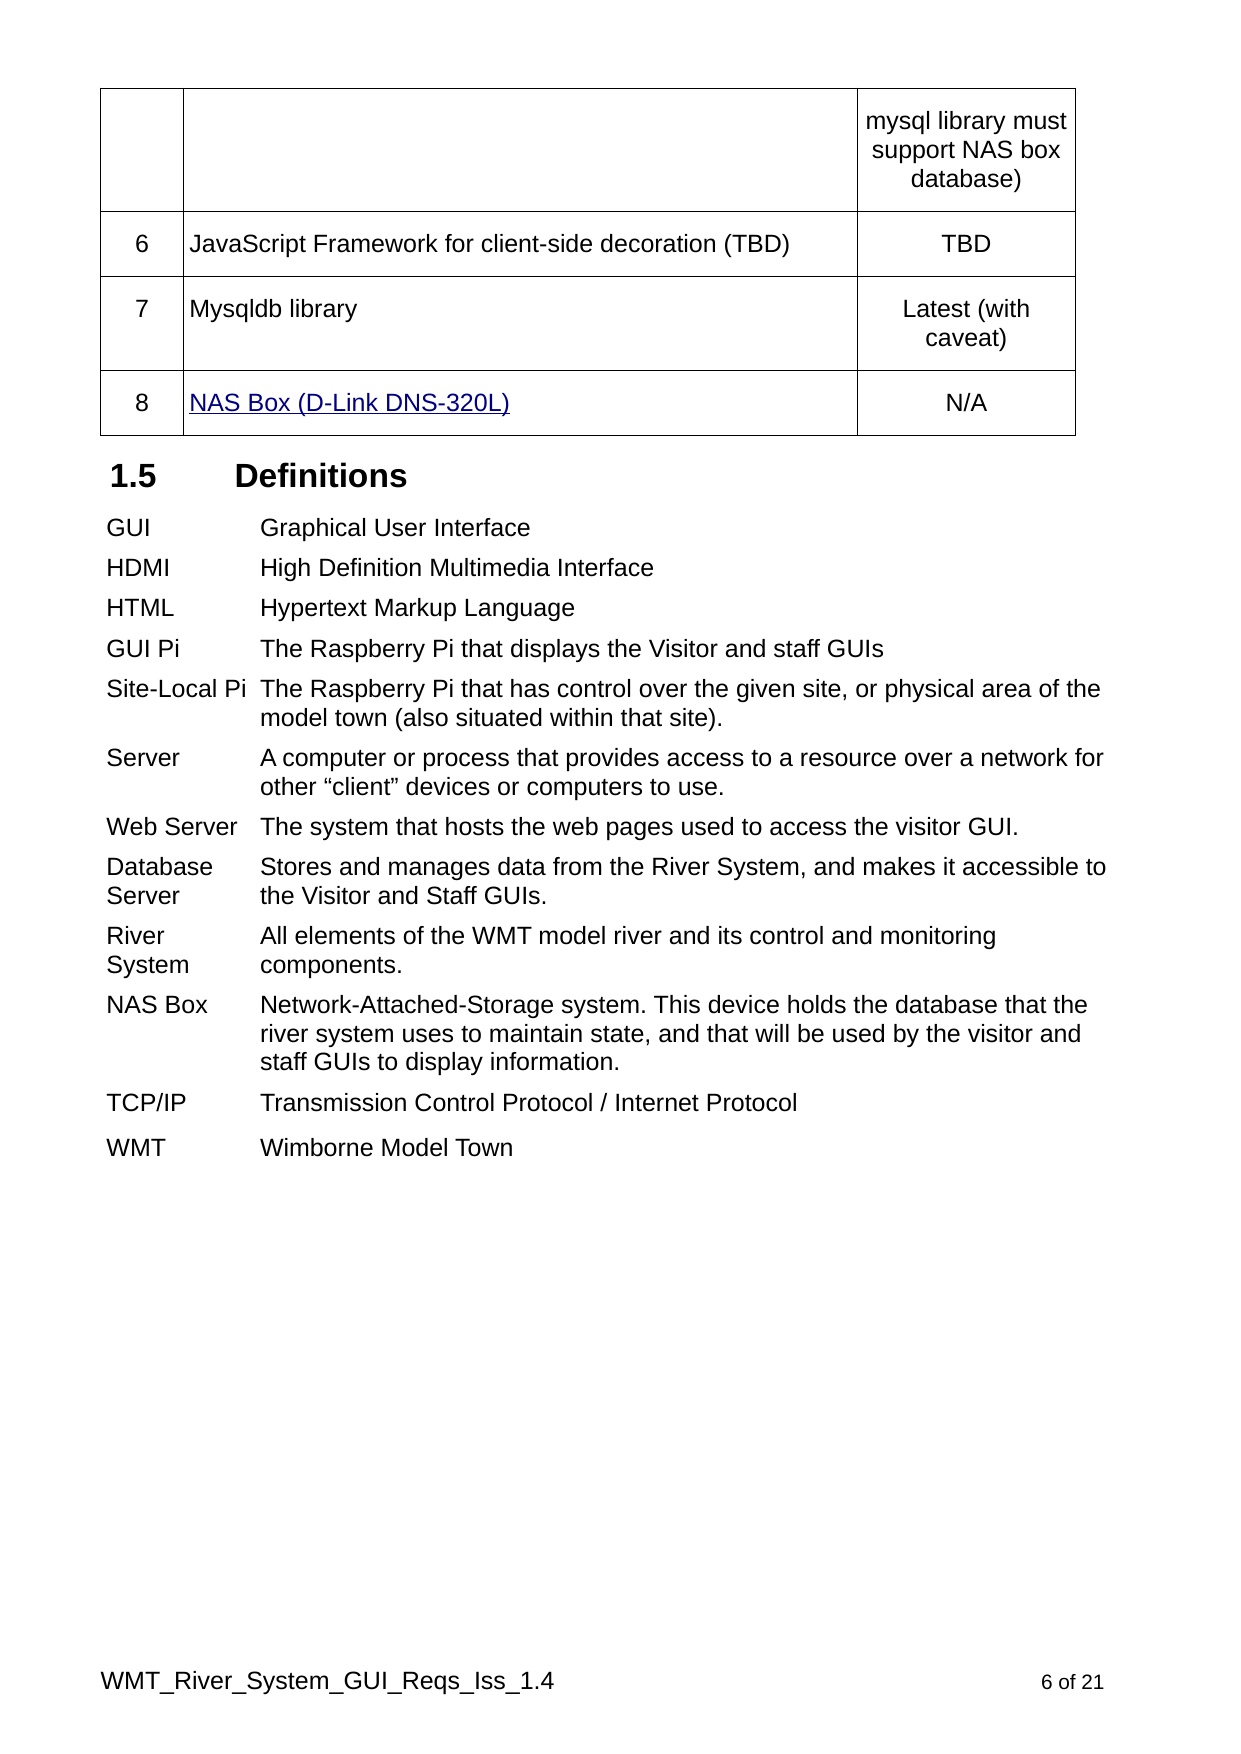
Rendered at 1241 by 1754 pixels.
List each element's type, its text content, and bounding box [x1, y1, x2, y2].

table_cell Stores and manages data from the River System, and makes it accessible to the Visitor and Staff GUIs. [254, 846, 1140, 915]
table_cell River System [100, 915, 254, 984]
table_cell mysql library must support NAS box database) [858, 89, 1075, 211]
table_cell A computer or process that provides access to a resource over a network for other “client” devices or computers to use. [254, 737, 1140, 806]
table_cell N/A [858, 371, 1075, 435]
table_cell Hypertext Markup Language [254, 588, 1140, 628]
table_cell HTML [100, 588, 254, 628]
table_cell TCP/IP [100, 1082, 254, 1127]
table_cell Latest (with caveat) [858, 277, 1075, 370]
table_cell [101, 89, 183, 211]
table_cell Site-Local Pi [100, 668, 254, 737]
table_cell Web Server [100, 806, 254, 846]
table_cell Transmission Control Protocol / Internet Protocol [254, 1082, 1140, 1127]
table_cell Network-Attached-Storage system. This device holds the database that the river system uses to maintain state, and that will be used by the visitor and staff GUIs to display information. [254, 984, 1140, 1082]
table_cell JavaScript Framework for client-side decoration (TBD) [184, 212, 857, 276]
table_cell Server [100, 737, 254, 806]
table_cell NAS Box [100, 984, 254, 1082]
table_cell HDMI [100, 548, 254, 588]
table_cell [184, 89, 857, 211]
table_cell The Raspberry Pi that displays the Visitor and staff GUIs [254, 628, 1140, 668]
table_header GUI [100, 507, 254, 547]
table_cell Mysqldb library [184, 277, 857, 370]
table_cell 8 [101, 371, 183, 435]
table_header Graphical User Interface [254, 507, 1140, 547]
table_cell The Raspberry Pi that has control over the given site, or physical area of the model town (also situated within that site). [254, 668, 1140, 737]
table_cell The system that hosts the web pages used to access the visitor GUI. [254, 806, 1140, 846]
table_cell GUI Pi [100, 628, 254, 668]
table_cell 7 [101, 277, 183, 370]
table_cell 6 [101, 212, 183, 276]
table_cell Database Server [100, 846, 254, 915]
table_cell High Definition Multimedia Interface [254, 548, 1140, 588]
table_cell NAS Box (D-Link DNS-320L) [184, 371, 857, 435]
table_cell WMT [100, 1127, 254, 1172]
table_cell Wimborne Model Town [254, 1127, 1140, 1172]
table_cell All elements of the WMT model river and its control and monitoring components. [254, 915, 1140, 984]
table_cell TBD [858, 212, 1075, 276]
